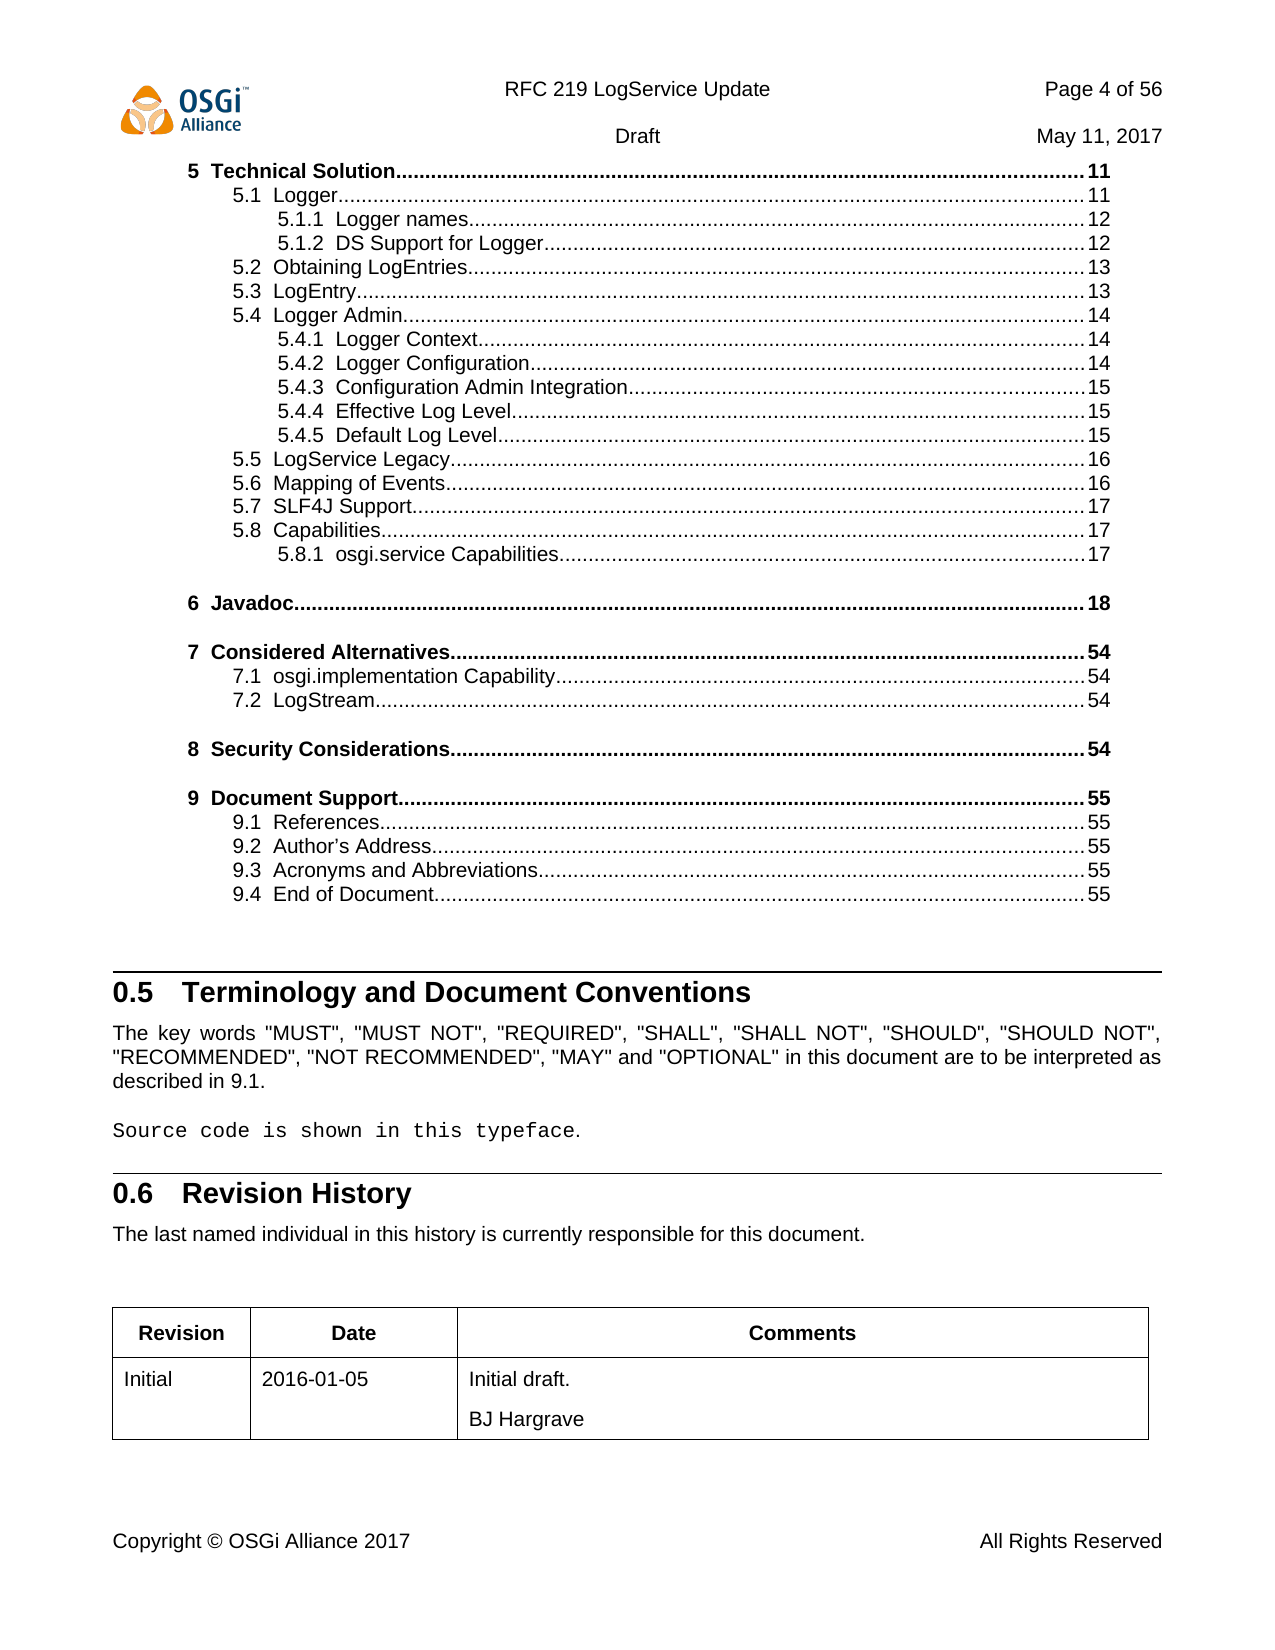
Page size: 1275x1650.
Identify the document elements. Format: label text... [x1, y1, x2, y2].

text The key words "MUST", "MUST NOT", "REQUIRED", "SHALL", "SHALL NOT", "SHOULD", "SHOULD NOT", "RECOMMENDED", "NOT RECOMMENDED", "MAY" and "OPTIONAL" in this document are to be interpreted as described in 9.1. [112, 1021, 1162, 1092]
text 5.4.3 Configuration Admin Integration 15 [277, 374, 1162, 398]
text The last named individual in this history is currently responsible for this document. [112, 1222, 1162, 1246]
picture [113, 78, 257, 142]
text Source code is shown in this typeface. [112, 1117, 1162, 1143]
table_cell Initial [113, 1358, 250, 1439]
text 5.1 Logger 11 [232, 183, 1162, 207]
text 9.1 References 55 [232, 810, 1162, 834]
text 5.7 SLF4J Support 17 [232, 494, 1162, 518]
text 5.4.4 Effective Log Level 15 [277, 398, 1162, 422]
subtitle Terminology and Document Conventions [112, 972, 1162, 1008]
table_header Comments [458, 1308, 1148, 1357]
table_cell Initial draft. BJ Hargrave [458, 1358, 1148, 1439]
table_cell 2016-01-05 [251, 1358, 457, 1439]
text 5.2 Obtaining LogEntries 13 [232, 255, 1162, 279]
text 9.4 End of Document 55 [232, 882, 1162, 906]
text 5.3 LogEntry 13 [232, 279, 1162, 303]
table_header Revision [113, 1308, 250, 1357]
text 5.1.1 Logger names 12 [277, 207, 1162, 231]
text 5.4.5 Default Log Level 15 [277, 422, 1162, 446]
table_header Date [251, 1308, 457, 1357]
text 5 Technical Solution 11 [187, 159, 1162, 183]
text 5.6 Mapping of Events 16 [232, 470, 1162, 494]
text 9.3 Acronyms and Abbreviations 55 [232, 858, 1162, 882]
subtitle Revision History [112, 1174, 1162, 1209]
text 5.8 Capabilities 17 [232, 518, 1162, 542]
text 7.1 osgi.implementation Capability 54 [232, 664, 1162, 688]
text 7 Considered Alternatives 54 [187, 640, 1162, 664]
text 9 Document Support 55 [187, 786, 1162, 810]
text 5.5 LogService Legacy 16 [232, 446, 1162, 470]
text 5.4.1 Logger Context 14 [277, 327, 1162, 351]
text 9.2 Author’s Address 55 [232, 834, 1162, 858]
text 6 Javadoc 18 [187, 591, 1162, 615]
text 5.4 Logger Admin 14 [232, 303, 1162, 327]
text 8 Security Considerations 54 [187, 737, 1162, 761]
text 5.8.1 osgi.service Capabilities 17 [277, 542, 1162, 566]
text 5.4.2 Logger Configuration 14 [277, 351, 1162, 374]
text 7.2 LogStream 54 [232, 688, 1162, 712]
text 5.1.2 DS Support for Logger 12 [277, 231, 1162, 255]
